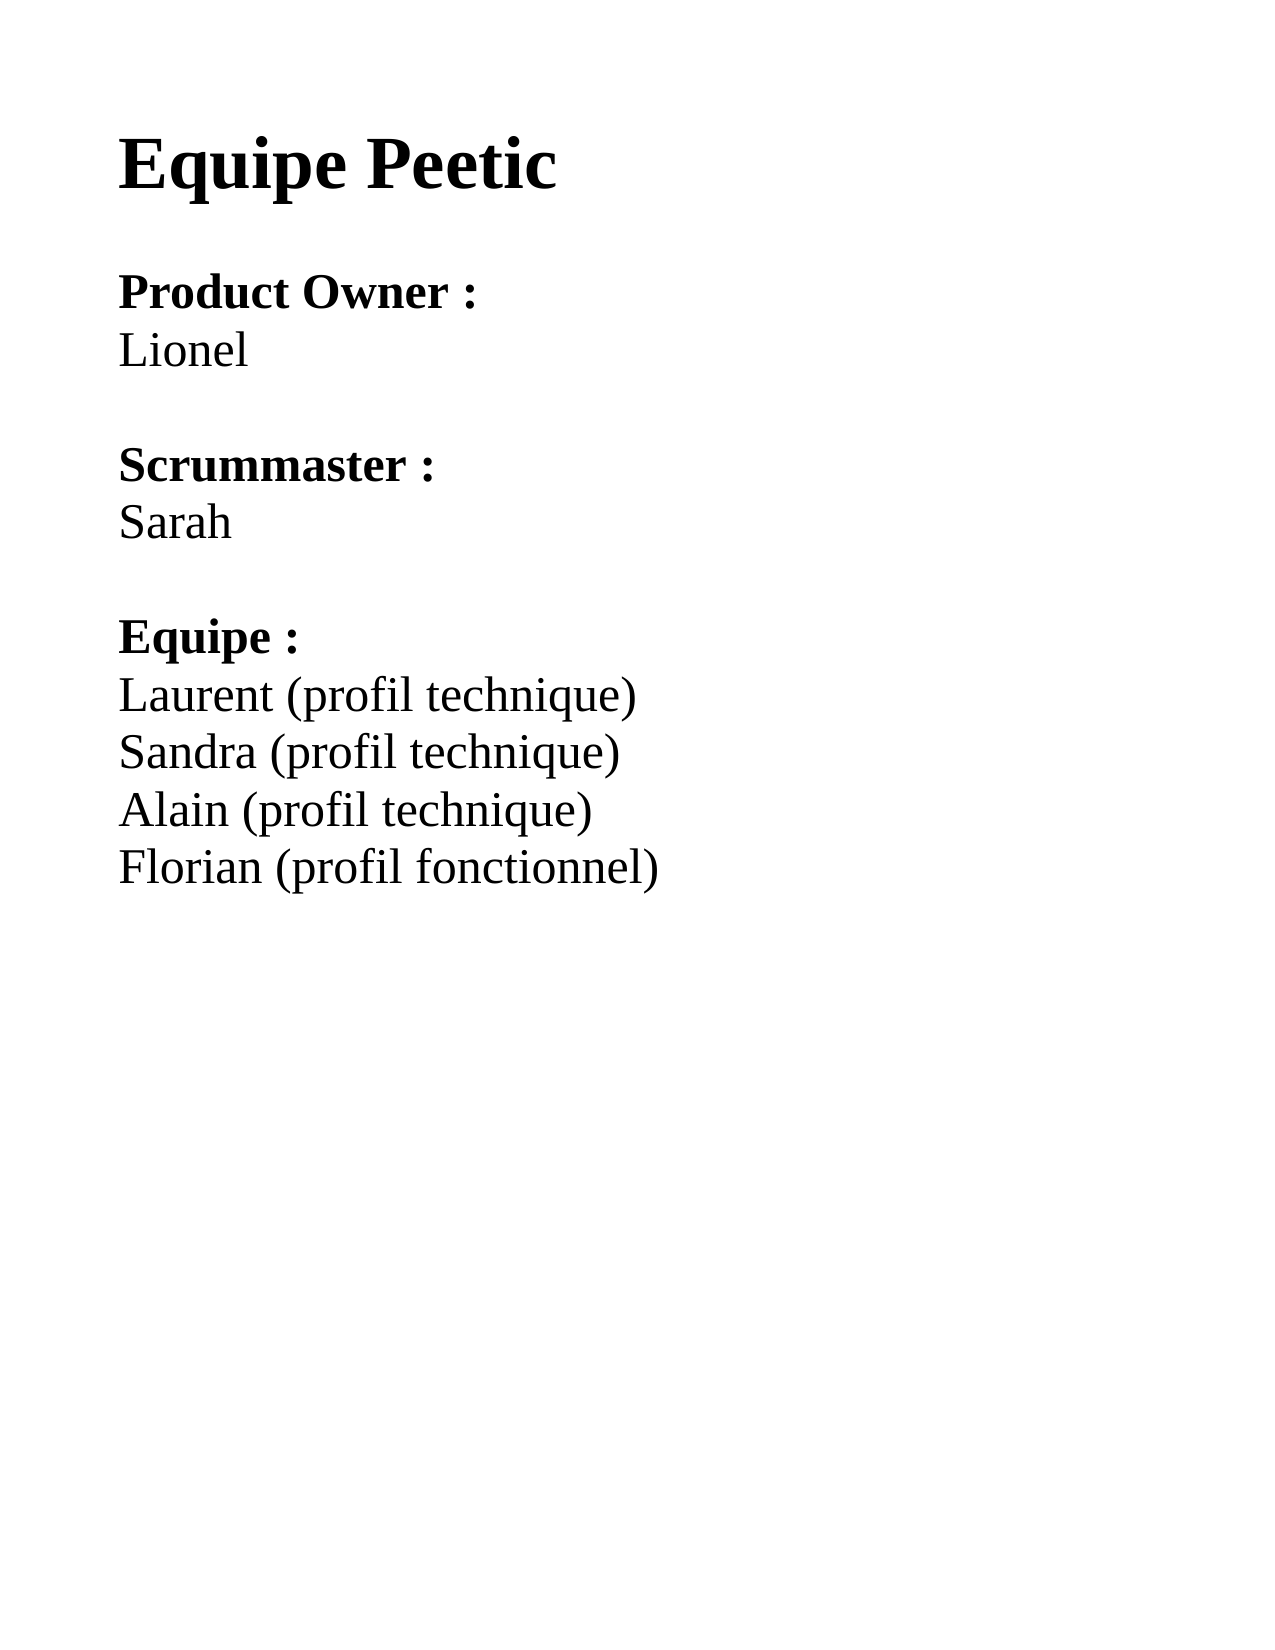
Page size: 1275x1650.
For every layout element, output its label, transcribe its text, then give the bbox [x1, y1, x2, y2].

text Florian (profil fonctionnel) [118, 837, 1157, 894]
text Equipe Peetic [118, 118, 1157, 204]
text Alain (profil technique) [118, 779, 1157, 837]
text Scrummaster : [118, 434, 1157, 492]
text Product Owner : [118, 262, 1157, 319]
text Equipe : [118, 607, 1157, 664]
text Sandra (profil technique) [118, 722, 1157, 779]
text Lionel [118, 319, 1157, 377]
text Sarah [118, 492, 1157, 549]
text Laurent (profil technique) [118, 664, 1157, 722]
